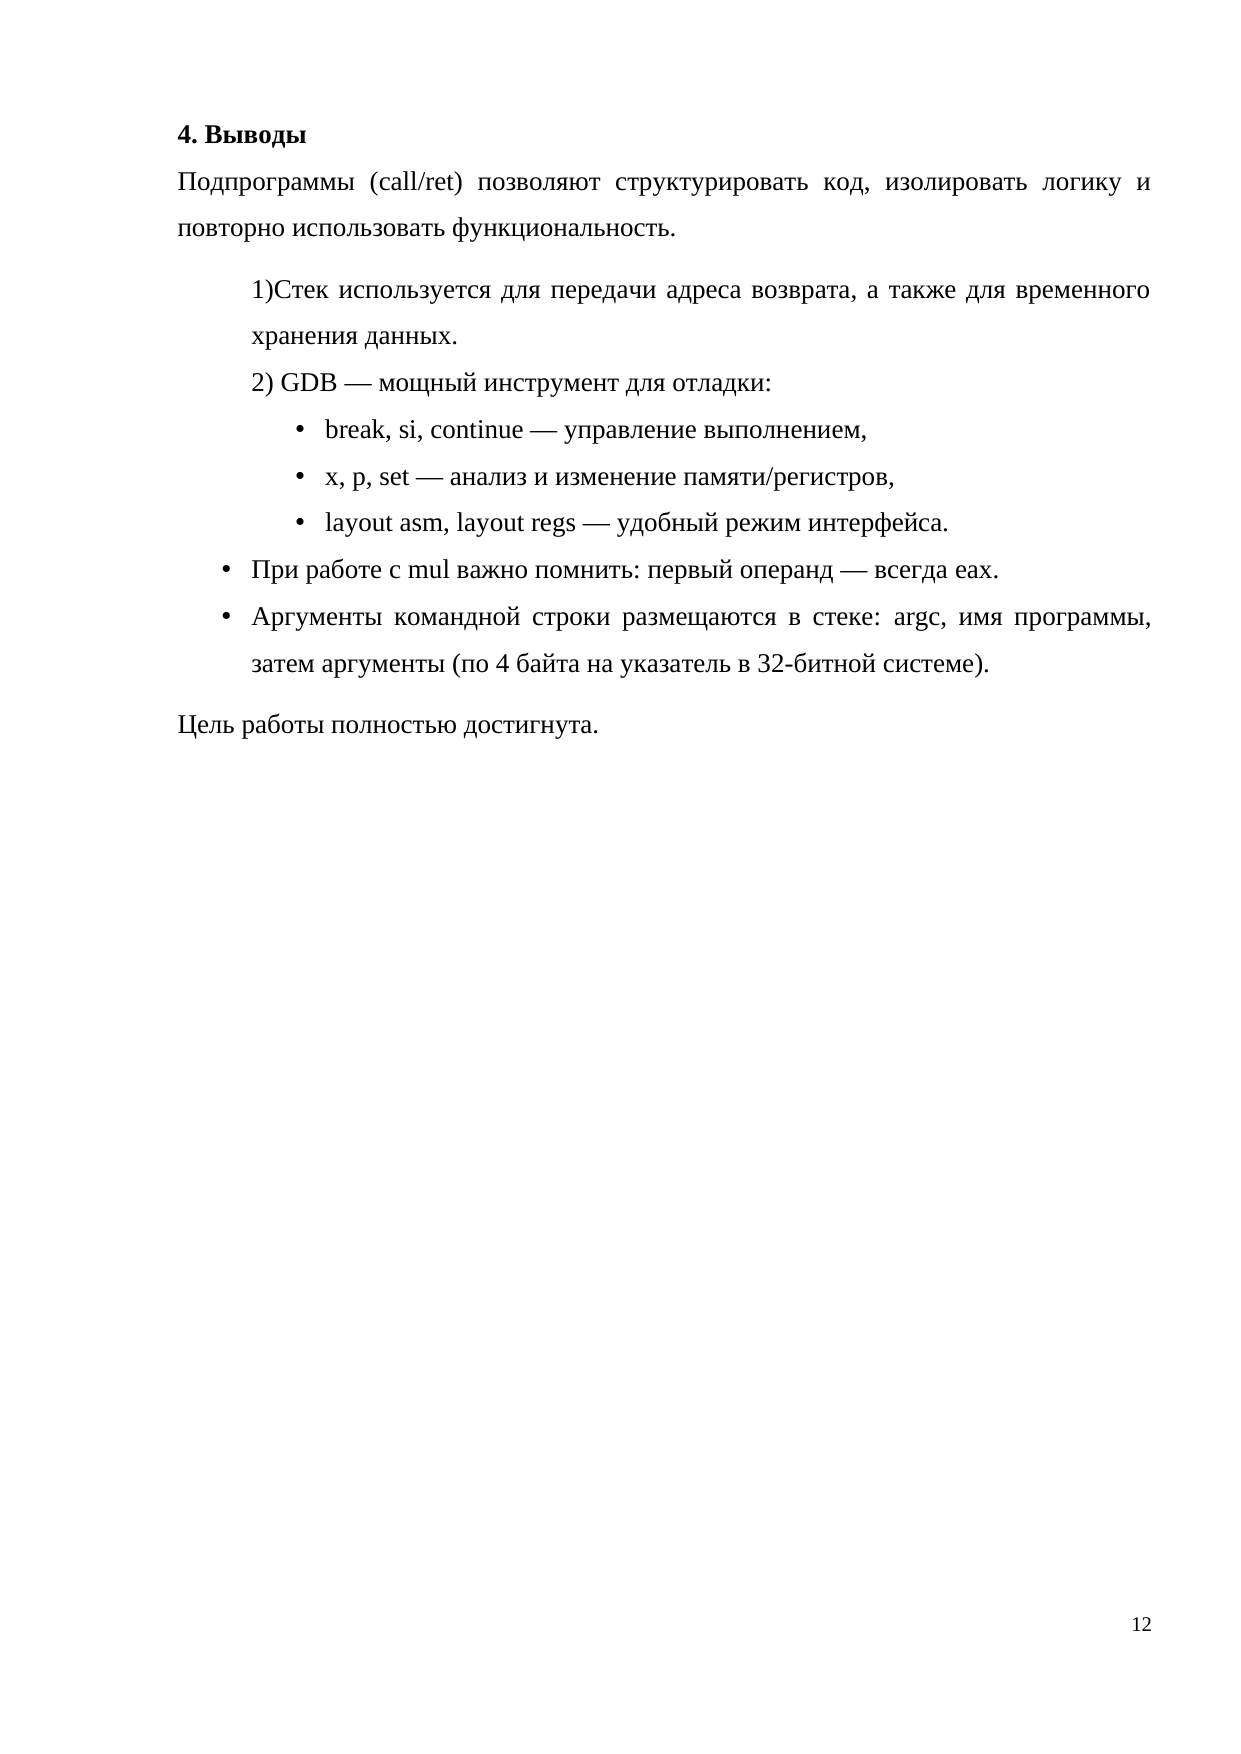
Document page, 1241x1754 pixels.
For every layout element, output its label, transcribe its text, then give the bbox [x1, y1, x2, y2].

text 4. Выводы [177, 118, 1152, 149]
list x, p, set — анализ и изменение памяти/регистров, [295, 459, 1152, 491]
list Аргументы командной строки размещаются в стеке: argc, имя программы, затем аргументы (по 4 байта на указатель в 32-битной системе). [222, 600, 1152, 678]
list При работе с mul важно помнить: первый операнд — всегда eax. [222, 553, 1152, 584]
list break, si, continue — управление выполнением, [295, 413, 1152, 444]
list 2) GDB — мощный инструмент для отладки: [222, 366, 1152, 397]
list layout asm, layout regs — удобный режим интерфейса. [295, 506, 1152, 538]
list 1)Стек используется для передачи адреса возврата, а также для временного хранения данных. [222, 273, 1152, 351]
text Подпрограммы (call/ret) позволяют структурировать код, изолировать логику и повторно использовать функциональность. [177, 165, 1152, 243]
text Цель работы полностью достигнута. [177, 708, 1152, 739]
